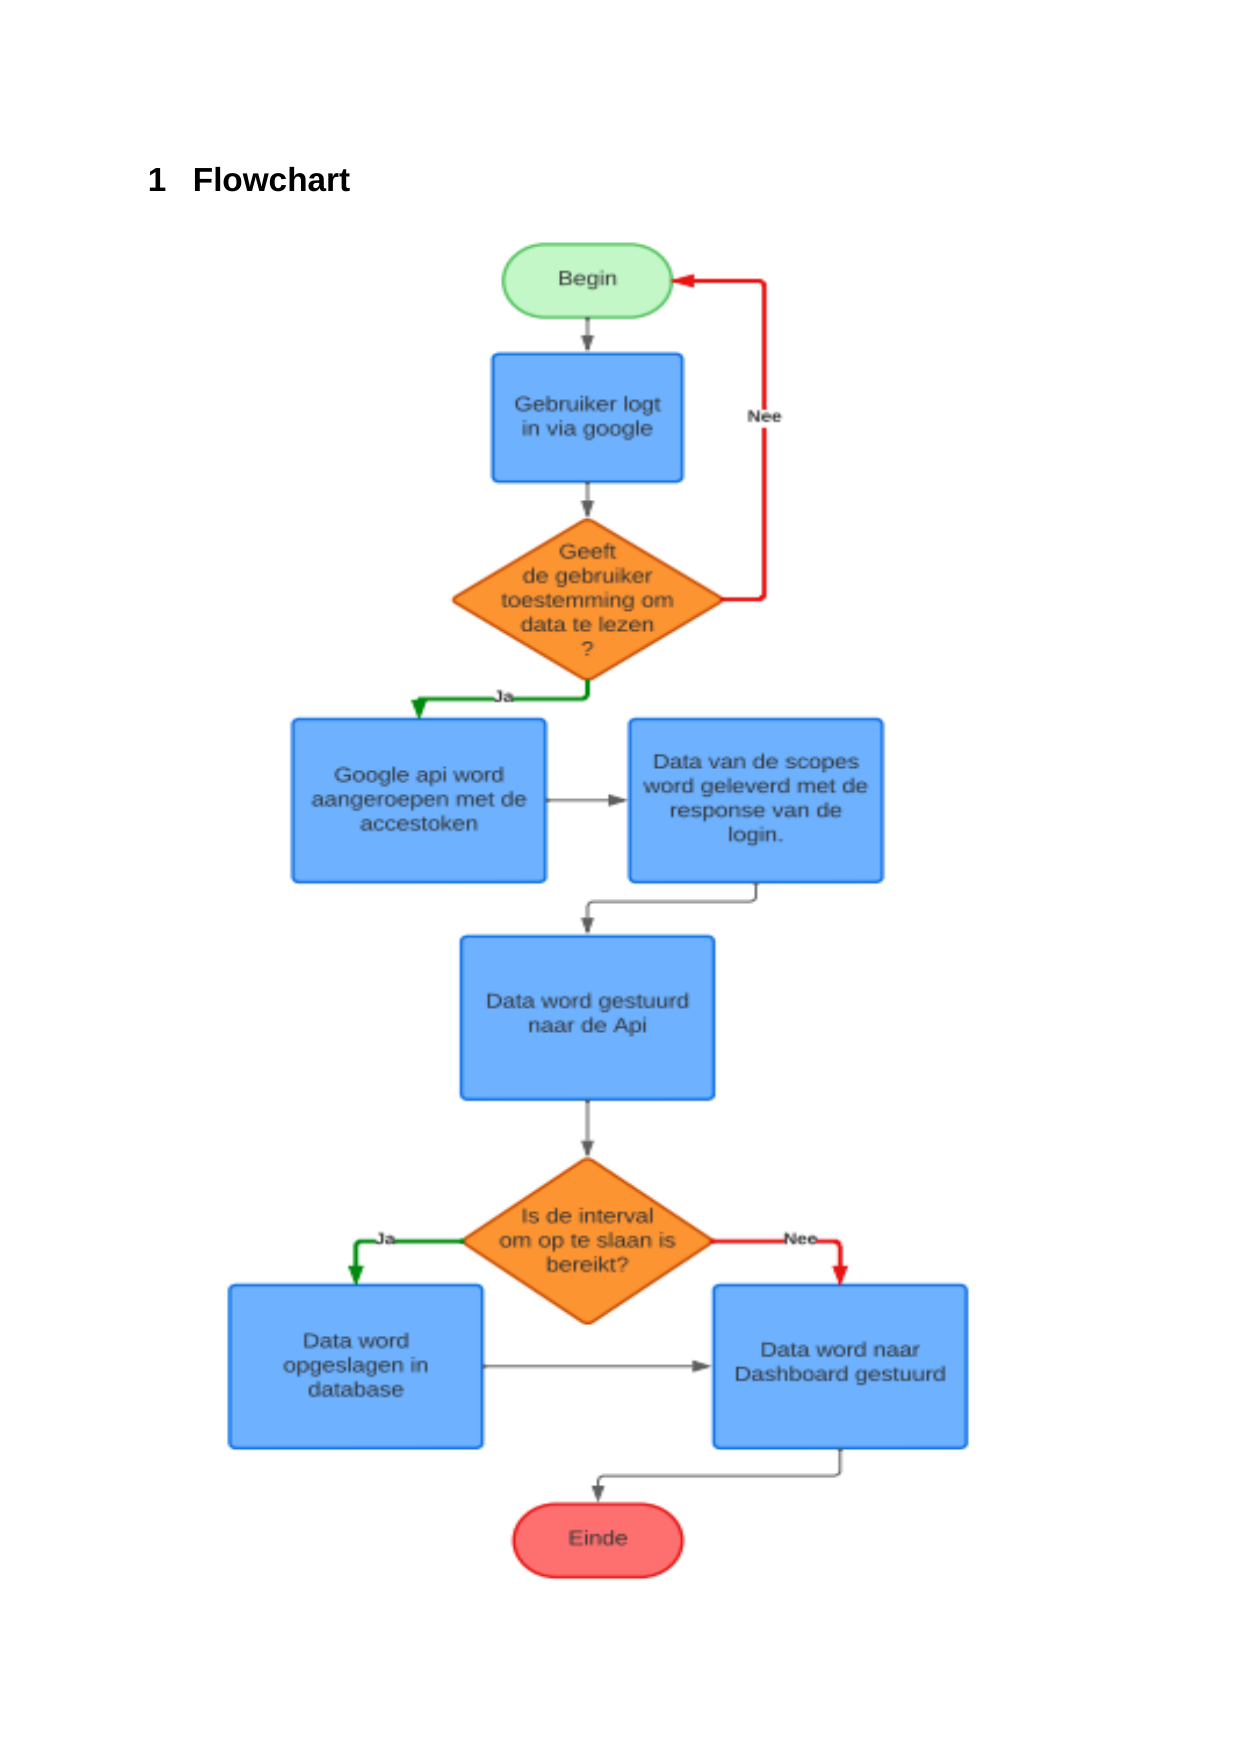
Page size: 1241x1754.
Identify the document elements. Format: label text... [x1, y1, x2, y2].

subtitle Flowchart [148, 160, 1093, 198]
